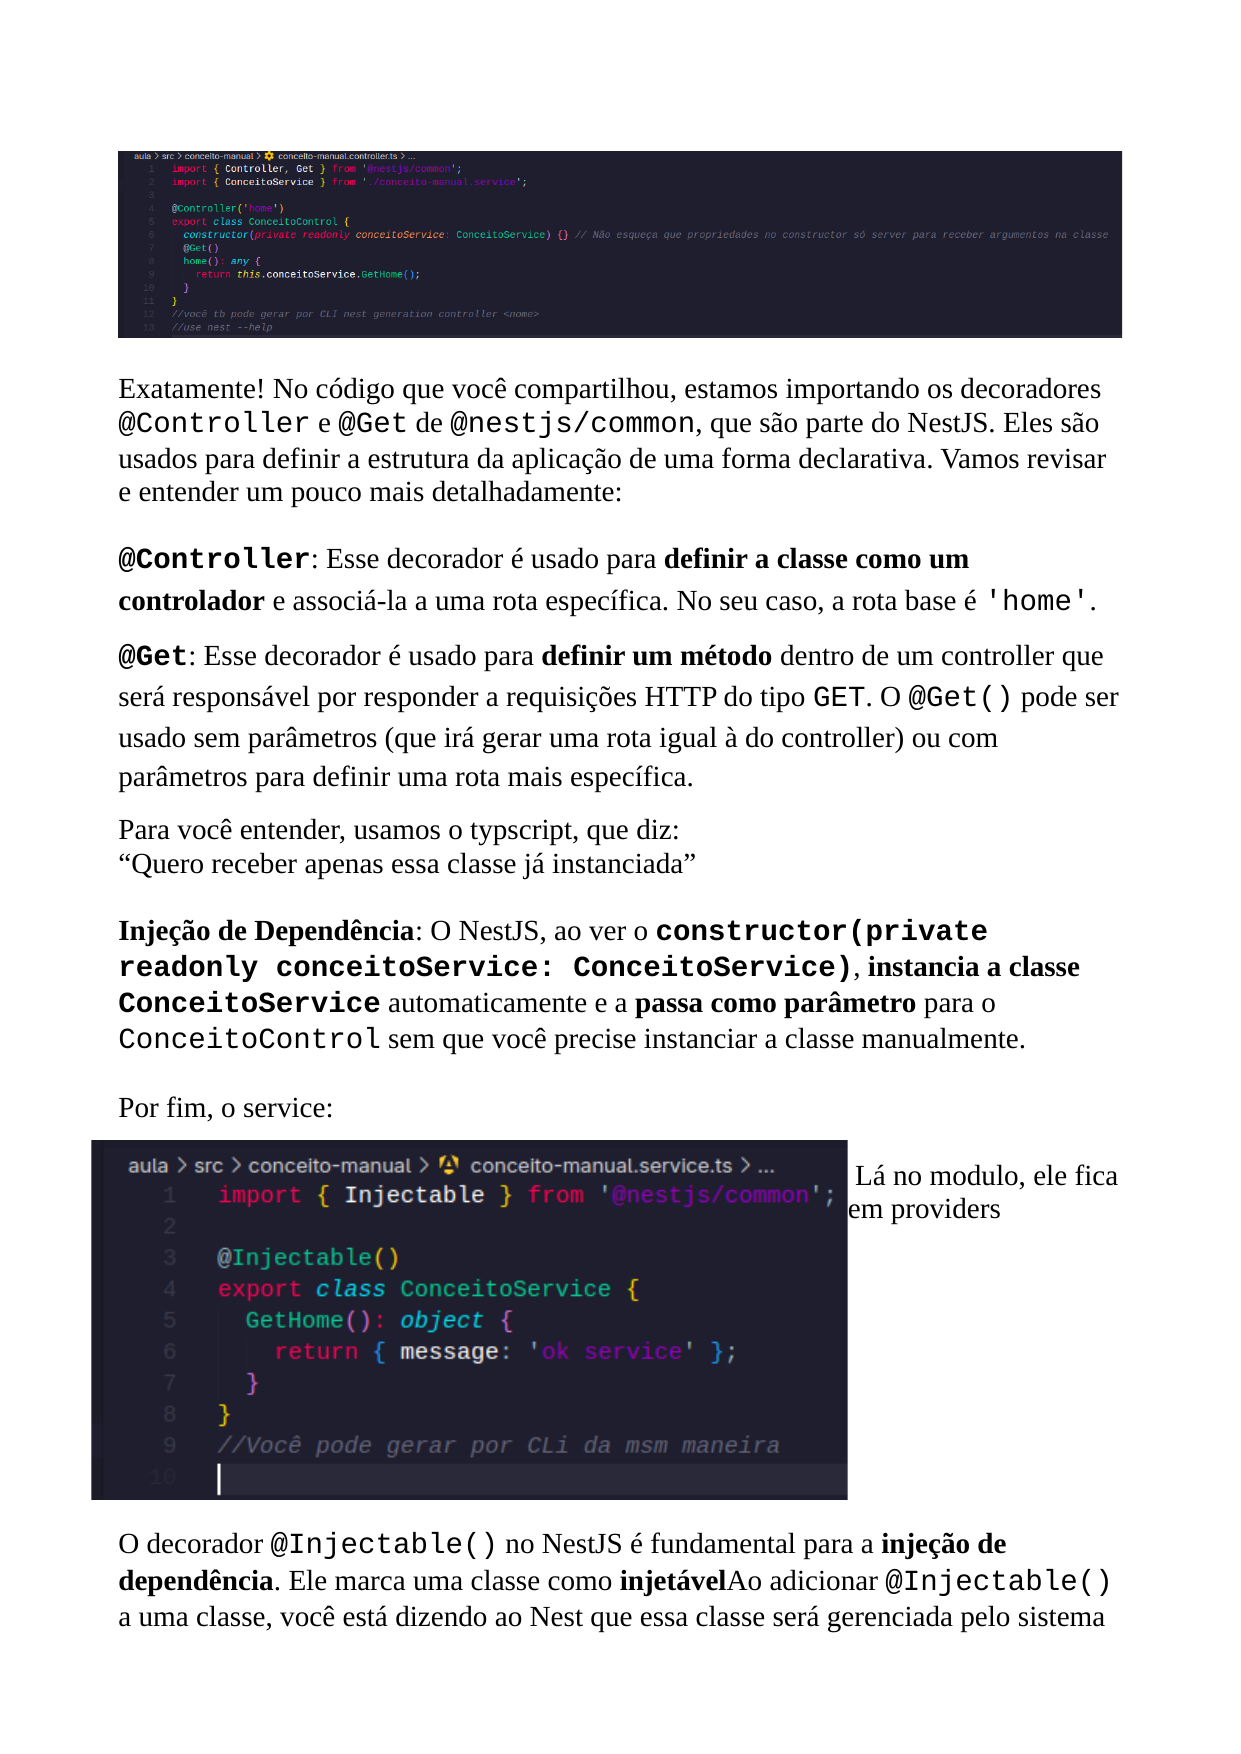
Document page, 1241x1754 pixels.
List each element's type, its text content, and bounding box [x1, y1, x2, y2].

text Por fim, o service: [118, 1091, 1122, 1124]
text O decorador @Injectable() no NestJS é fundamental para a injeção de dependência. Ele marca uma classe como injetávelAo adicionar @Injectable() a uma classe, você está dizendo ao Nest que essa classe será gerenciada pelo sistema [118, 1527, 1122, 1632]
text @Get: Esse decorador é usado para definir um método dentro de um controller que será responsável por responder a requisições HTTP do tipo GET. O @Get() pode ser usado sem parâmetros (que irá gerar uma rota igual à do controller) ou com parâmetros para definir uma rota mais específica. [118, 638, 1122, 793]
text Para você entender, usamos o typscript, que diz: [118, 812, 1122, 846]
picture [91, 1140, 848, 1500]
text Injeção de Dependência: O NestJS, ao ver o constructor(private readonly conceitoService: ConceitoService), instancia a classe ConceitoService automaticamente e a passa como parâmetro para o ConceitoControl sem que você precise instanciar a classe manualmente. [118, 913, 1122, 1057]
text Lá no modulo, ele fica em providers [848, 1158, 1122, 1225]
text “Quero receber apenas essa classe já instanciada” [118, 846, 1122, 879]
text @Controller: Esse decorador é usado para definir a classe como um controlador e associá-la a uma rota específica. No seu caso, a rota base é 'home'. [118, 542, 1122, 619]
picture [118, 151, 1123, 338]
text Exatamente! No código que você compartilhou, estamos importando os decoradores @Controller e @Get de @nestjs/common, que são parte do NestJS. Eles são usados para definir a estrutura da aplicação de uma forma declarativa. Vamos revisar e entender um pouco mais detalhadamente: [118, 371, 1122, 508]
